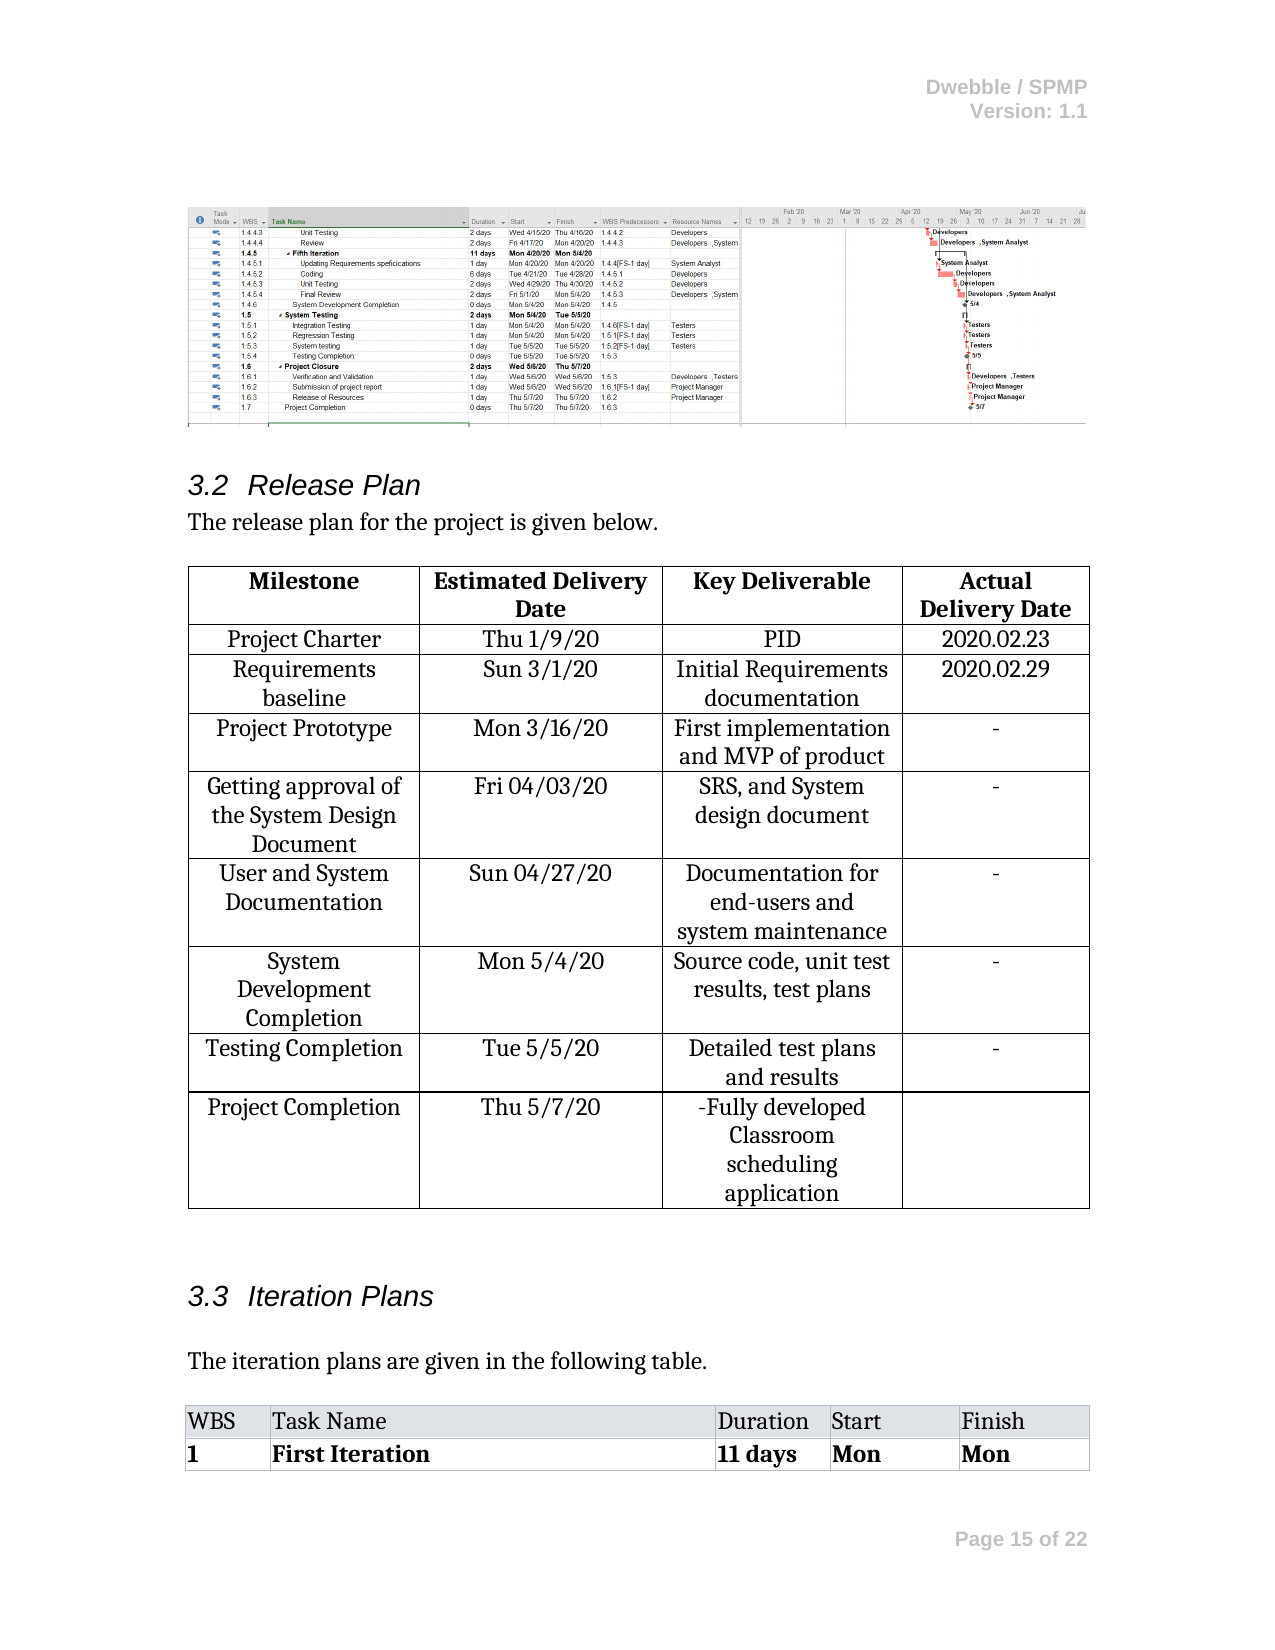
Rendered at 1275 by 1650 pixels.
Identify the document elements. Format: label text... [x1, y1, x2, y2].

table_header Duration [716, 1406, 830, 1437]
table_cell Thu 5/7/20 [420, 1093, 662, 1207]
table_cell User and System Documentation [189, 859, 419, 946]
table_cell 2020.02.29 [903, 655, 1089, 712]
table_header WBS [186, 1406, 270, 1437]
text The iteration plans are given in the following table. [187, 1347, 1087, 1376]
table_cell - [903, 859, 1089, 946]
table_cell Initial Requirements documentation [663, 655, 902, 712]
table_cell Source code, unit test results, test plans [663, 947, 902, 1033]
table_cell Documentation for end-users and system maintenance [663, 859, 902, 946]
table_cell Mon [831, 1439, 959, 1470]
table_header Task Name [271, 1406, 715, 1437]
table_header Key Deliverable [663, 567, 902, 624]
table_cell 11 days [716, 1439, 830, 1470]
table_cell Getting approval of the System Design Document [189, 772, 419, 858]
table_cell 1 [186, 1439, 270, 1470]
table_header Estimated Delivery Date [420, 567, 662, 624]
table_cell Project Charter [189, 625, 419, 654]
table_header Start [831, 1406, 959, 1437]
text The release plan for the project is given below. [187, 508, 1087, 537]
subtitle Release Plan [187, 468, 1087, 502]
table_cell Sun 3/1/20 [420, 655, 662, 712]
table_cell - [903, 714, 1089, 771]
table_cell Requirements baseline [189, 655, 419, 712]
table_cell Mon [960, 1439, 1089, 1470]
table_cell [903, 1093, 1089, 1207]
table_cell SRS, and System design document [663, 772, 902, 858]
subtitle Iteration Plans [187, 1278, 1087, 1312]
table_header Milestone [189, 567, 419, 624]
table_cell - [903, 947, 1089, 1033]
table_cell - [903, 1034, 1089, 1091]
table_cell Mon 3/16/20 [420, 714, 662, 771]
table_cell System Development Completion [189, 947, 419, 1033]
picture [187, 207, 1086, 427]
table_cell Tue 5/5/20 [420, 1034, 662, 1091]
table_cell Project Prototype [189, 714, 419, 771]
table_cell First implementation and MVP of product [663, 714, 902, 771]
table_cell First Iteration [271, 1439, 715, 1470]
table_cell - [903, 772, 1089, 858]
table_cell Sun 04/27/20 [420, 859, 662, 946]
table_cell Project Completion [189, 1093, 419, 1207]
table_header Actual Delivery Date [903, 567, 1089, 624]
table_cell PID [663, 625, 902, 654]
table_cell Testing Completion [189, 1034, 419, 1091]
table_cell 2020.02.23 [903, 625, 1089, 654]
table_cell Mon 5/4/20 [420, 947, 662, 1033]
table_cell -Fully developed Classroom scheduling application [663, 1093, 902, 1207]
table_cell Detailed test plans and results [663, 1034, 902, 1091]
table_cell Thu 1/9/20 [420, 625, 662, 654]
table_cell Fri 04/03/20 [420, 772, 662, 858]
table_header Finish [960, 1406, 1089, 1437]
